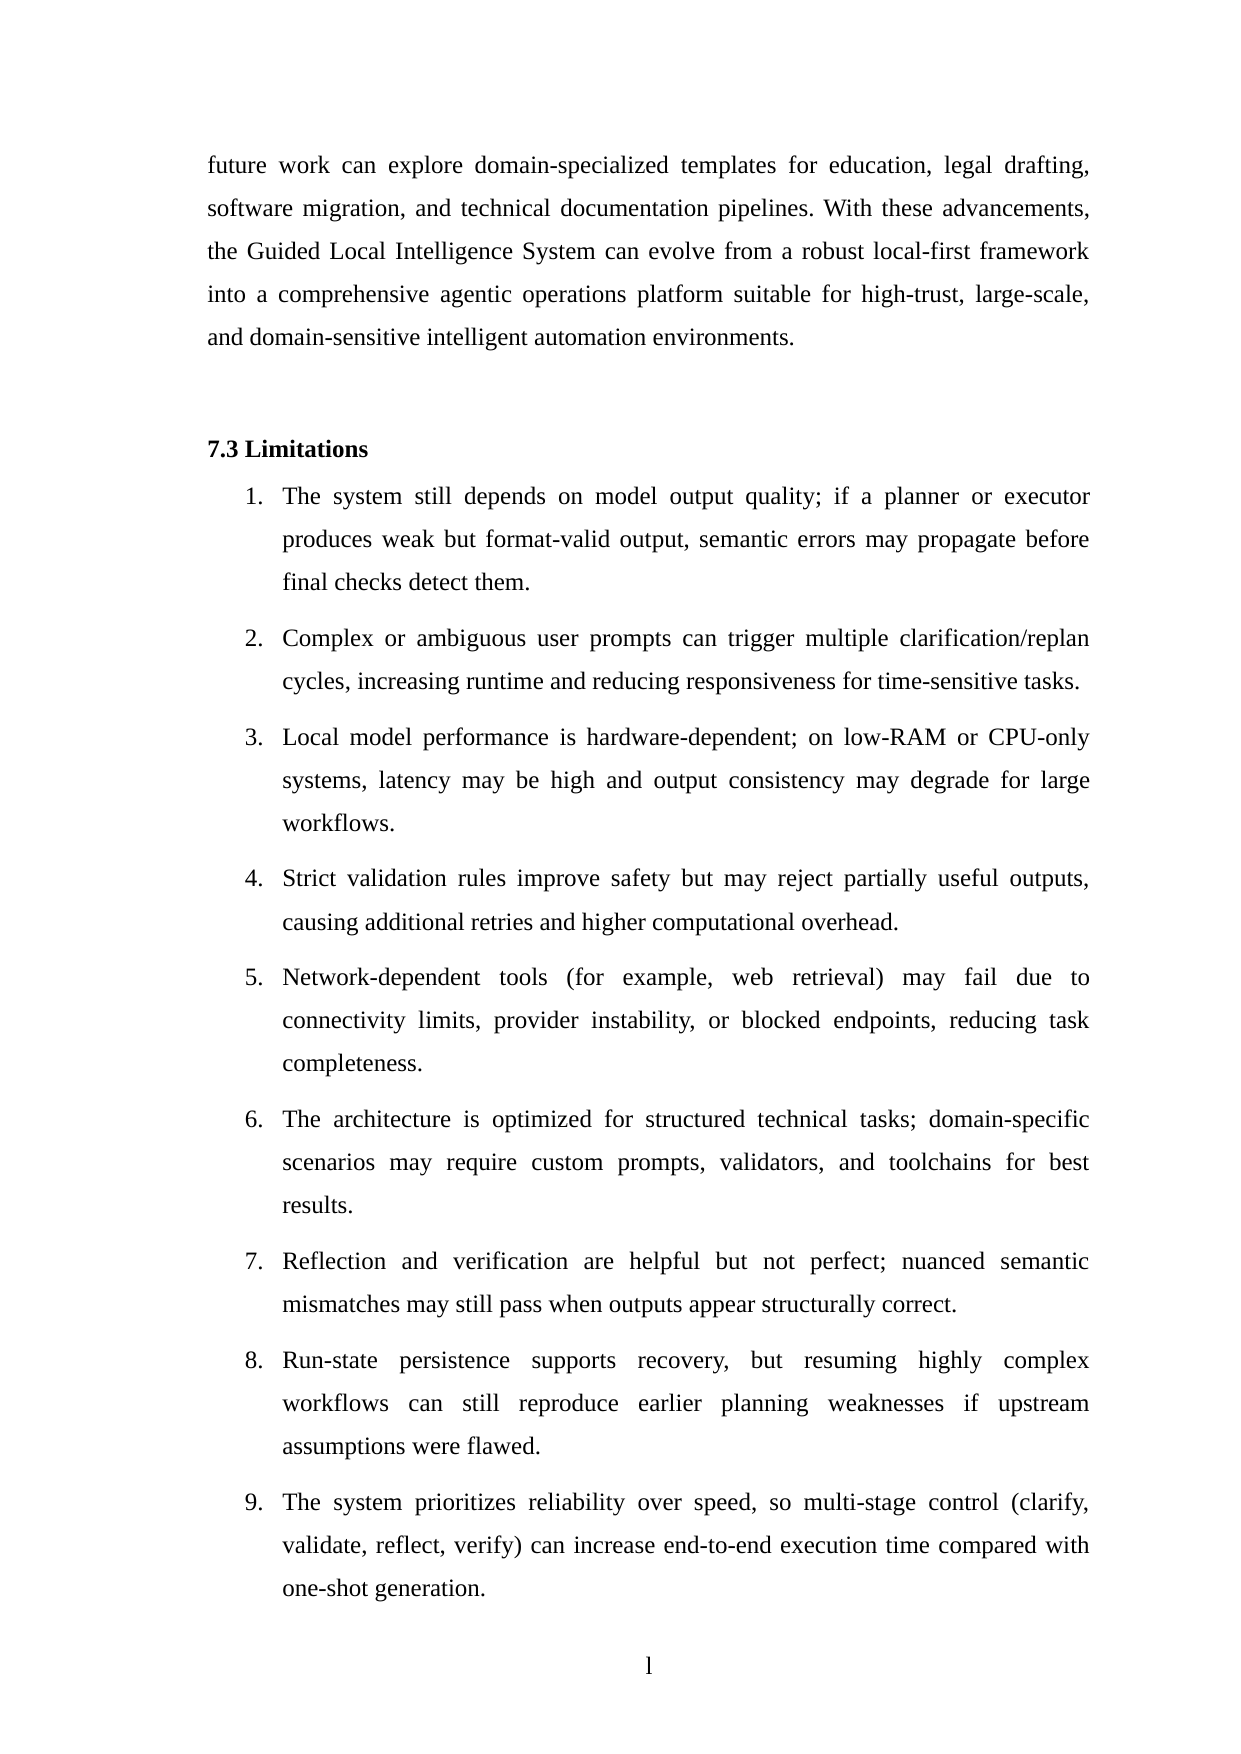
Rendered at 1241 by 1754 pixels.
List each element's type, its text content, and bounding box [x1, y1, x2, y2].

list The system still depends on model output quality; if a planner or executor produces weak but format-valid output, semantic errors may propagate before final checks detect them. [244, 481, 1091, 596]
list The architecture is optimized for structured technical tasks; domain-specific scenarios may require custom prompts, validators, and toolchains for best results. [244, 1104, 1091, 1219]
list Reflection and verification are helpful but not perfect; nuanced semantic mismatches may still pass when outputs appear structurally correct. [244, 1246, 1091, 1318]
text 7.3 Limitations [207, 434, 1091, 462]
list Run-state persistence supports recovery, but resuming highly complex workflows can still reproduce earlier planning weaknesses if upstream assumptions were flawed. [244, 1345, 1091, 1460]
list The system prioritizes reliability over speed, so multi-stage control (clarify, validate, reflect, verify) can increase end-to-end execution time compared with one-shot generation. [244, 1487, 1091, 1602]
list Network-dependent tools (for example, web retrieval) may fail due to connectivity limits, provider instability, or blocked endpoints, reducing task completeness. [244, 962, 1091, 1077]
list Complex or ambiguous user prompts can trigger multiple clarification/replan cycles, increasing runtime and reducing responsiveness for time-sensitive tasks. [244, 623, 1091, 695]
list Strict validation rules improve safety but may reject partially useful outputs, causing additional retries and higher computational overhead. [244, 863, 1091, 935]
text future work can explore domain-specialized templates for education, legal drafting, software migration, and technical documentation pipelines. With these advancements, the Guided Local Intelligence System can evolve from a robust local-first framework into a comprehensive agentic operations platform suitable for high-trust, large-scale, and domain-sensitive intelligent automation environments. [207, 150, 1091, 351]
list Local model performance is hardware-dependent; on low-RAM or CPU-only systems, latency may be high and output consistency may degrade for large workflows. [244, 722, 1091, 837]
